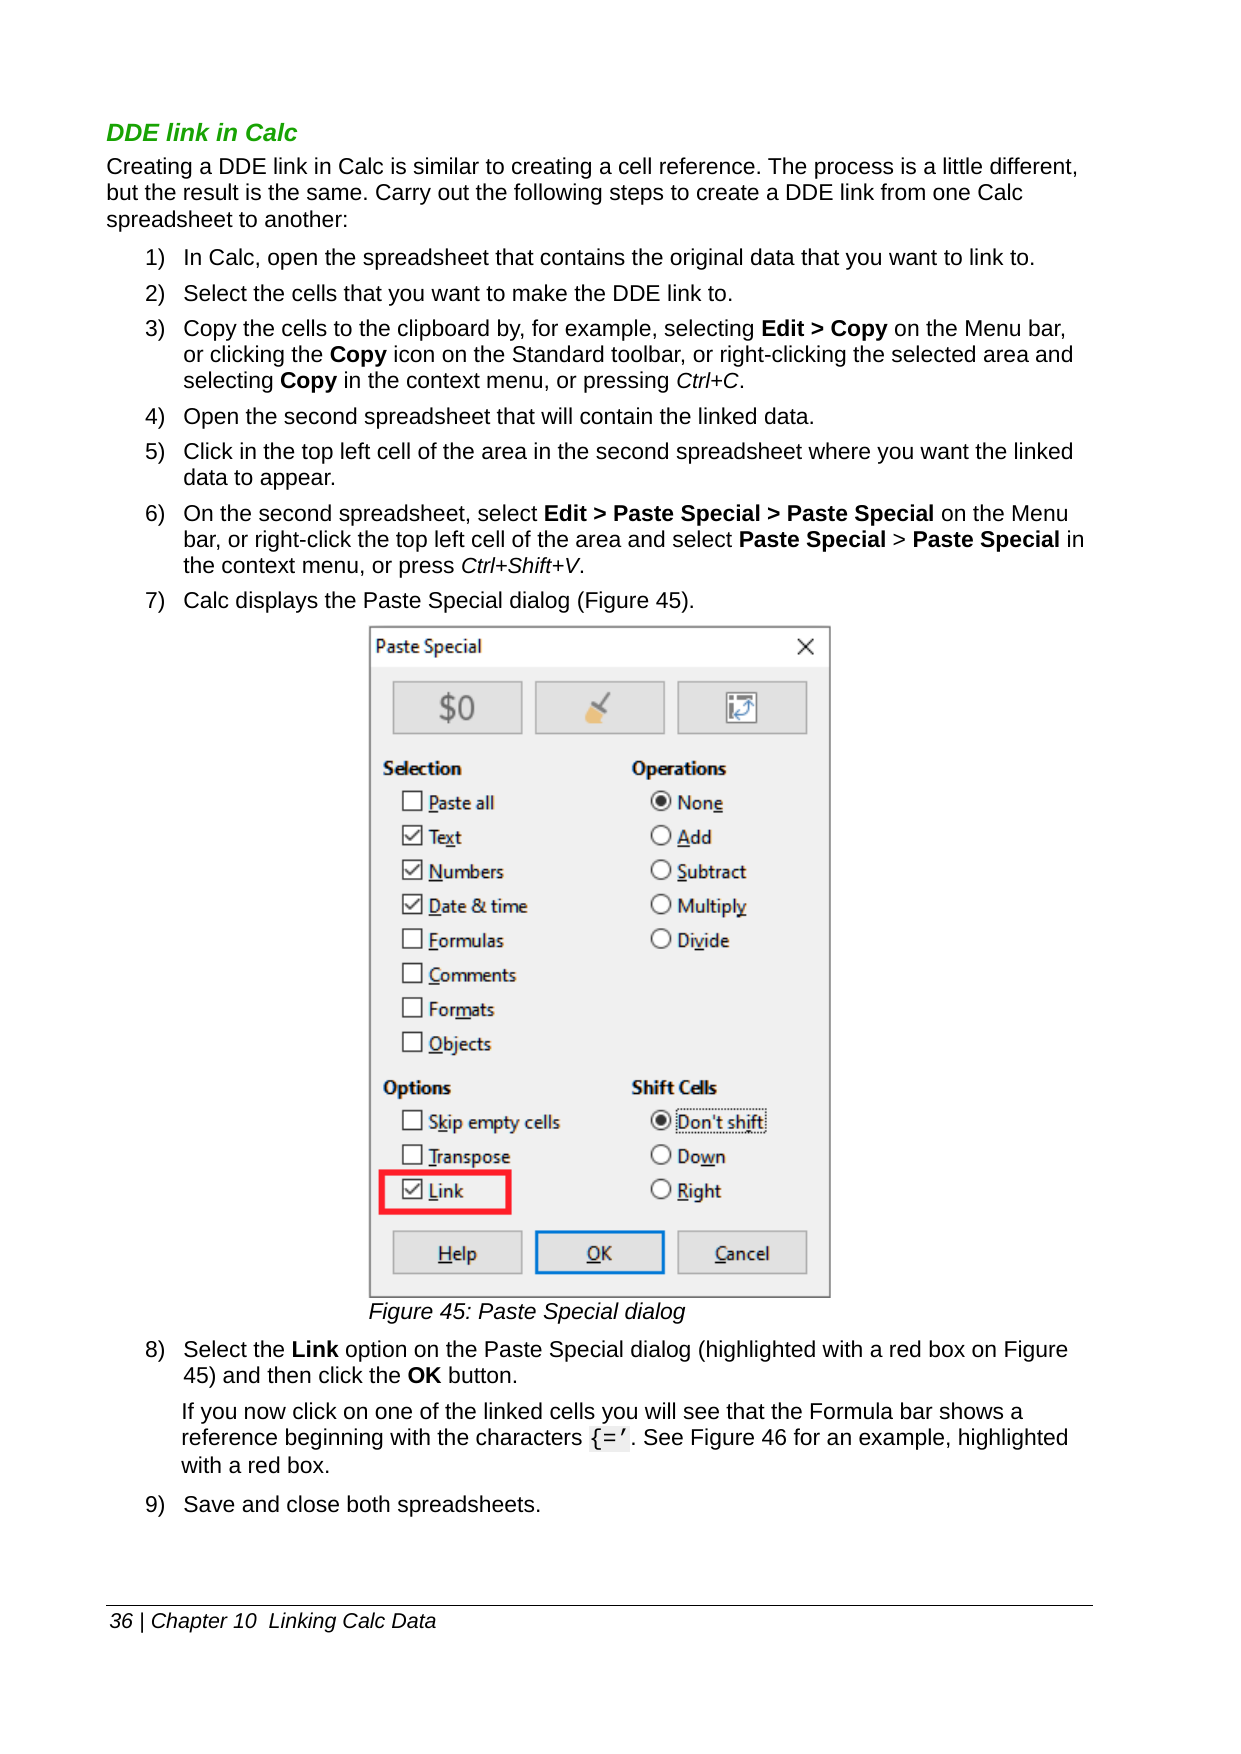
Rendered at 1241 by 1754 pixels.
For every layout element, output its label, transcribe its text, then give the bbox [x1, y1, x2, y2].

list Calc displays the Paste Special dialog (Figure 45). [165, 587, 1093, 614]
list On the second spreadsheet, select Edit > Paste Special > Paste Special on the Menu bar, or right-click the top left cell of the area and select Paste Special > Paste Special in the context menu, or press Ctrl+Shift+V. [165, 499, 1093, 578]
list Click in the top left cell of the area in the second spreadsheet where you want the linked data to appear. [165, 438, 1093, 491]
list Creating a DDE link in Calc is similar to creating a cell reference. The process is a little different, but the result is the same. Carry out the following steps to create a DDE link from one Calc spreadsheet to another: [106, 153, 1093, 232]
text If you now click on one of the linked cells you will see that the Formula bar shows a reference beginning with the characters {=’. See Figure 46 for an example, highlighted with a red box. [181, 1398, 1093, 1479]
text Figure 45: Paste Special dialog [368, 1298, 831, 1324]
list Open the second spreadsheet that will contain the linked data. [165, 403, 1093, 429]
list Copy the cells to the clipboard by, for example, selecting Edit > Copy on the Menu bar, or clicking the Copy icon on the Standard toolbar, or right-clicking the selected area and selecting Copy in the context menu, or pressing Ctrl+C. [165, 315, 1093, 394]
list Select the Link option on the Paste Special dialog (highlighted with a red box on Figure 45) and then click the OK button. [165, 1336, 1093, 1389]
list In Calc, open the spreadsheet that contains the original data that you want to link to. [165, 244, 1093, 271]
list Select the cells that you want to make the DDE link to. [165, 279, 1093, 306]
list Save and close both spreadsheets. [165, 1491, 1093, 1517]
subtitle DDE link in Calc [106, 118, 1093, 147]
picture [368, 625, 831, 1298]
